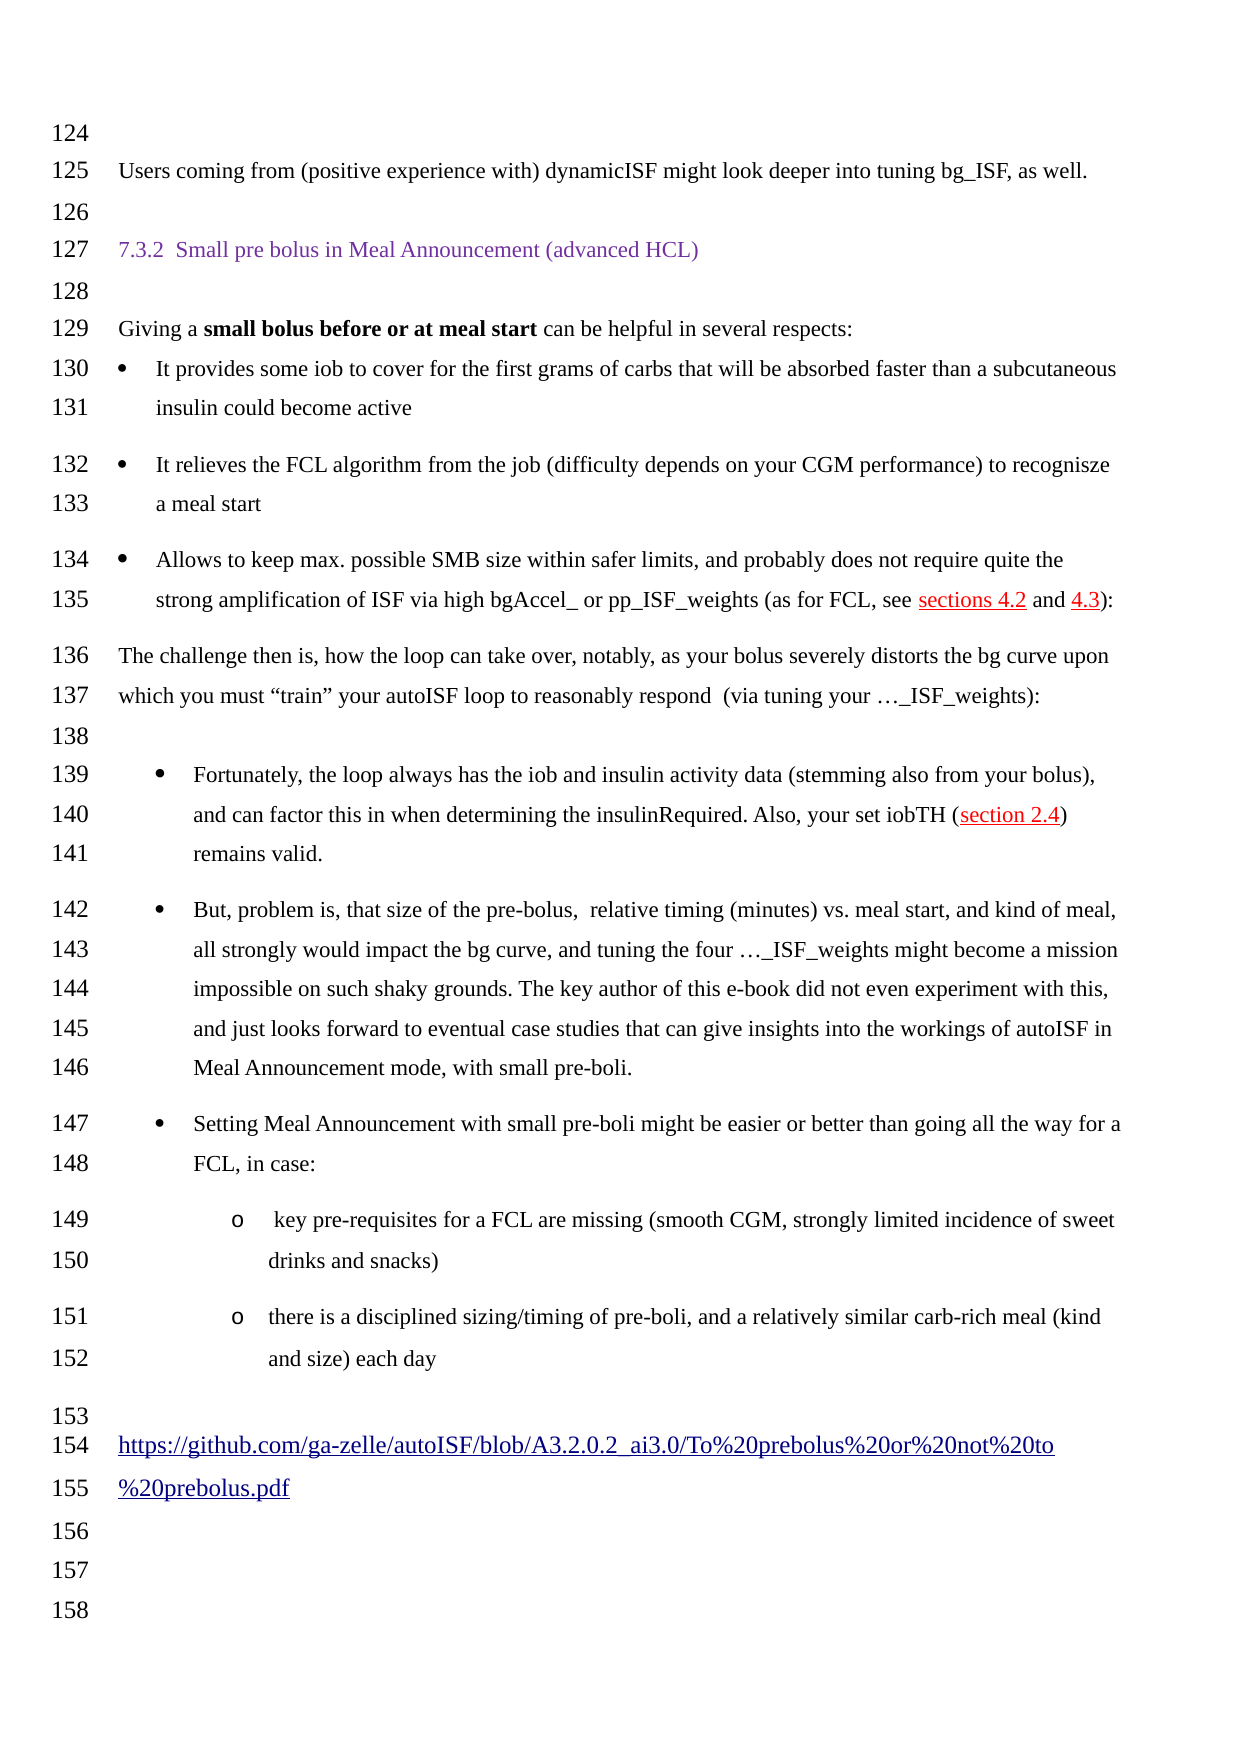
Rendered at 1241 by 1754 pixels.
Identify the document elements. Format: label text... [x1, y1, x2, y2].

text 7.3.2 Small pre bolus in Meal Announcement (advanced HCL) [118, 237, 1122, 263]
list Setting Meal Announcement with small pre-boli might be easier or better than going all the way for a FCL, in case: [156, 1110, 1122, 1176]
list key pre-requisites for a FCL are missing (smooth CGM, strongly limited incidence of sweet drinks and snacks) [231, 1206, 1122, 1274]
text https://github.com/ga-zelle/autoISF/blob/A3.2.0.2_ai3.0/To%20prebolus%20or%20not%20to%20prebolus.pdf [118, 1430, 1122, 1502]
list Fortunately, the loop always has the iob and insulin activity data (stemming also from your bolus), and can factor this in when determining the insulinRequired. Also, your set iobTH (section 2.4) remains valid. [156, 761, 1122, 866]
list there is a disciplined sizing/timing of pre-boli, and a relatively similar carb-rich meal (kind and size) each day [231, 1303, 1122, 1371]
list But, problem is, that size of the pre-bolus, relative timing (minutes) vs. meal start, and kind of meal, all strongly would impact the bg curve, and tuning the four …_ISF_weights might become a mission impossible on such shaky grounds. The key author of this e-book did not even experiment with this, and just looks forward to eventual case studies that can give insights into the workings of autoISF in Meal Announcement mode, with small pre-boli. [156, 896, 1122, 1081]
list It relieves the FCL algorithm from the job (difficulty depends on your CGM performance) to recognisze a meal start [118, 451, 1122, 516]
list Allows to keep max. possible SMB size within safer limits, and probably does not require quite the strong amplification of ISF via high bgAccel_ or pp_ISF_weights (as for FCL, see sections 4.2 and 4.3): [118, 546, 1122, 612]
text Users coming from (positive experience with) dynamicISF might look deeper into tuning bg_ISF, as well. [118, 158, 1122, 184]
text Giving a small bolus before or at meal start can be helpful in several respects: [118, 316, 1122, 342]
text The challenge then is, how the loop can take over, notably, as your bolus severely distorts the bg curve upon which you must “train” your autoISF loop to reasonably respond (via tuning your …_ISF_weights): [118, 642, 1122, 708]
list It provides some iob to cover for the first grams of carbs that will be absorbed faster than a subcutaneous insulin could become active [118, 355, 1122, 421]
